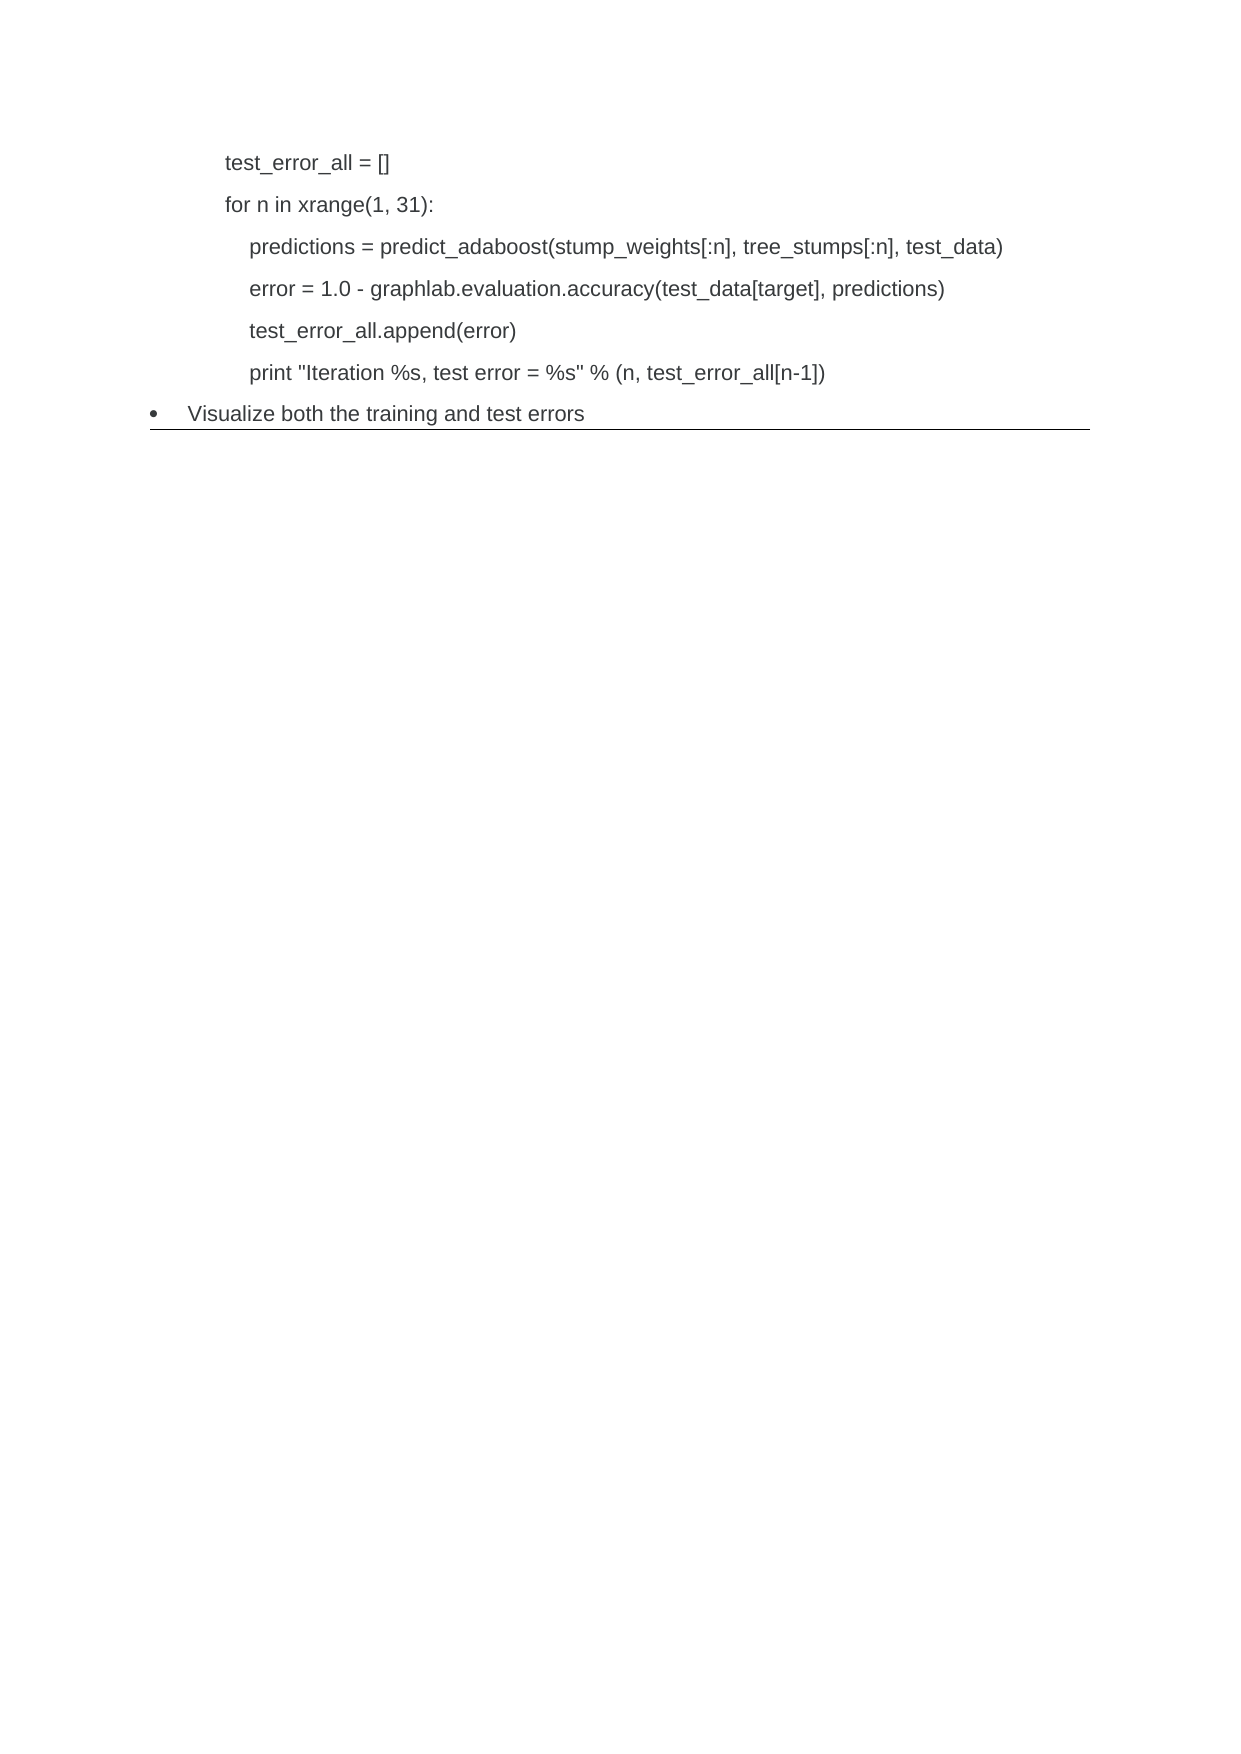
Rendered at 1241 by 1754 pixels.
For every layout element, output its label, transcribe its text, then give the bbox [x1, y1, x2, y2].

text predictions = predict_adaboost(stump_weights[:n], tree_stumps[:n], test_data) [225, 234, 1090, 259]
text error = 1.0 - graphlab.evaluation.accuracy(test_data[target], predictions) [225, 276, 1090, 301]
text for n in xrange(1, 31): [225, 192, 1090, 217]
text test_error_all = [] [225, 150, 1090, 175]
text print "Iteration %s, test error = %s" % (n, test_error_all[n-1]) [225, 359, 1090, 384]
text test_error_all.append(error) [225, 317, 1090, 343]
list Visualize both the training and test errors [150, 401, 1090, 429]
